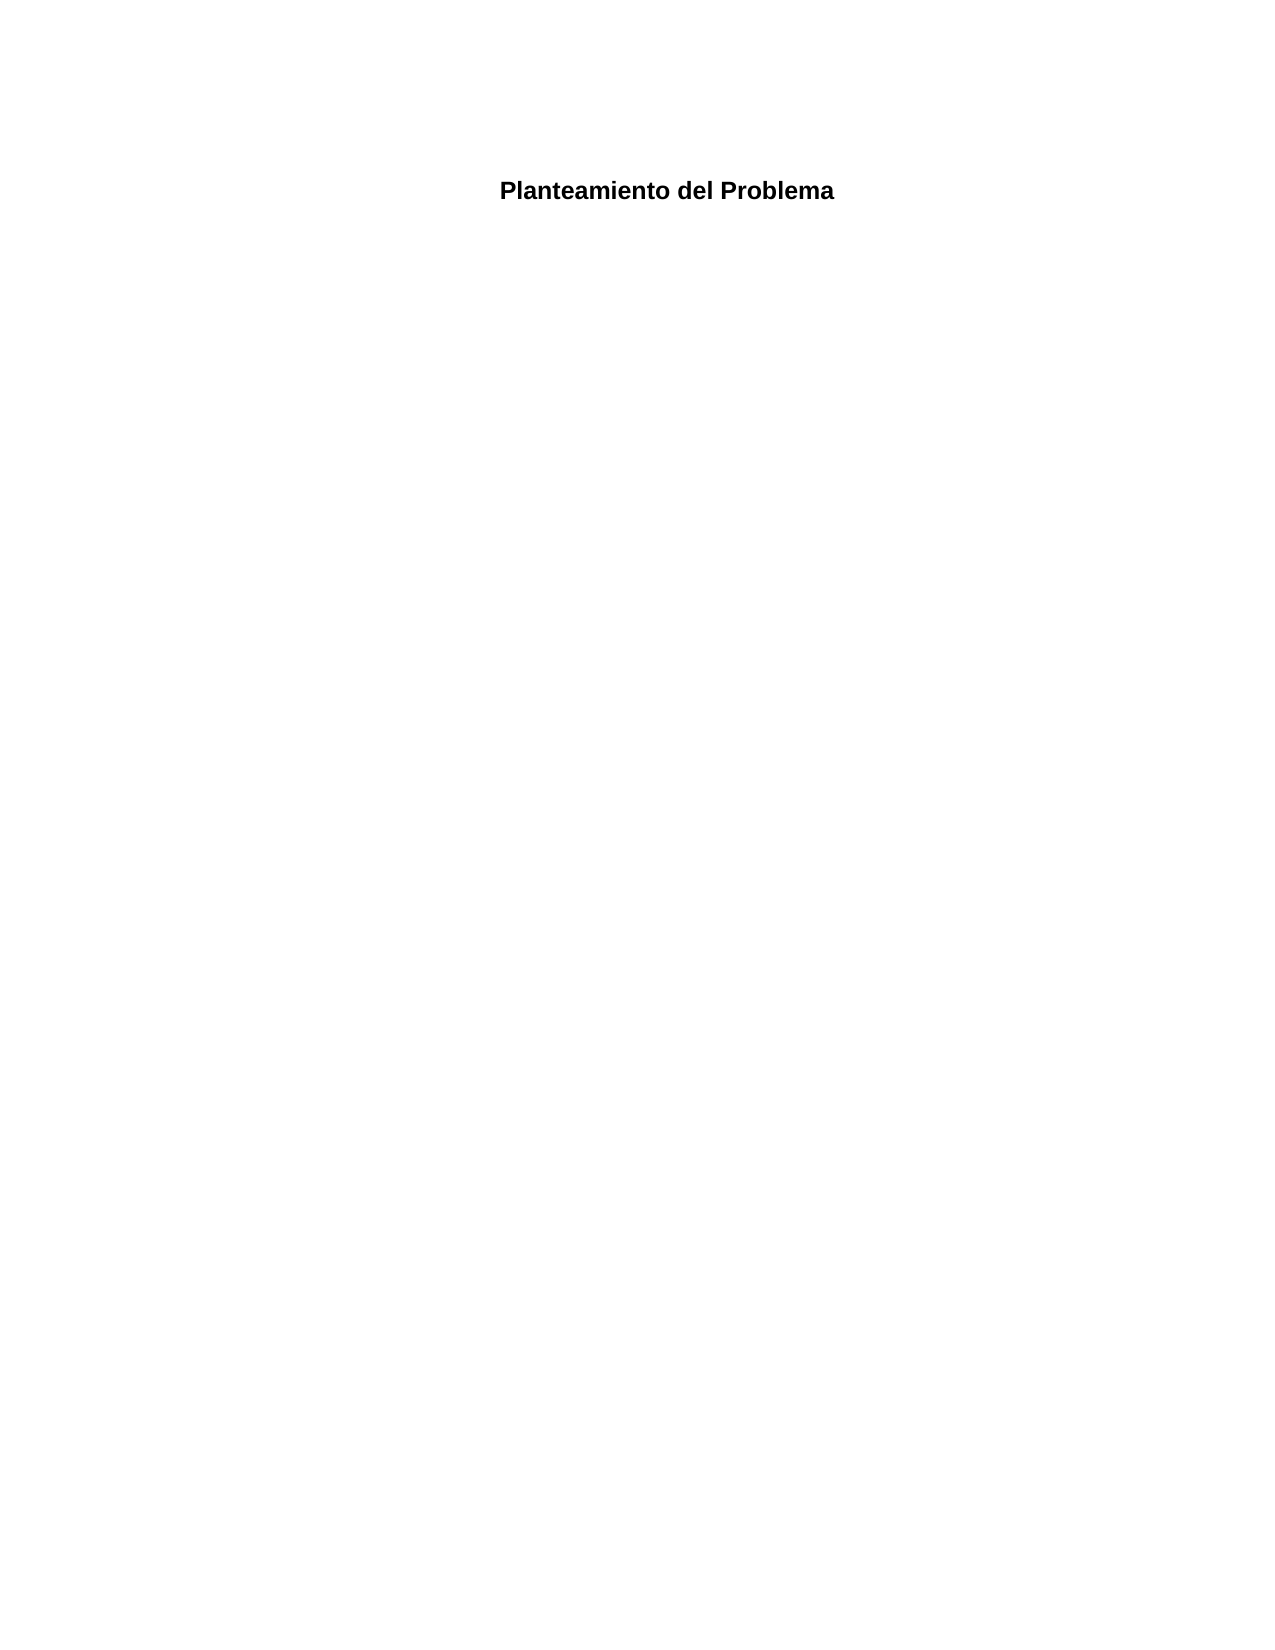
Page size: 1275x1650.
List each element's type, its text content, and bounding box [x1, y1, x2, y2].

text Planteamiento del Problema [207, 177, 1127, 205]
